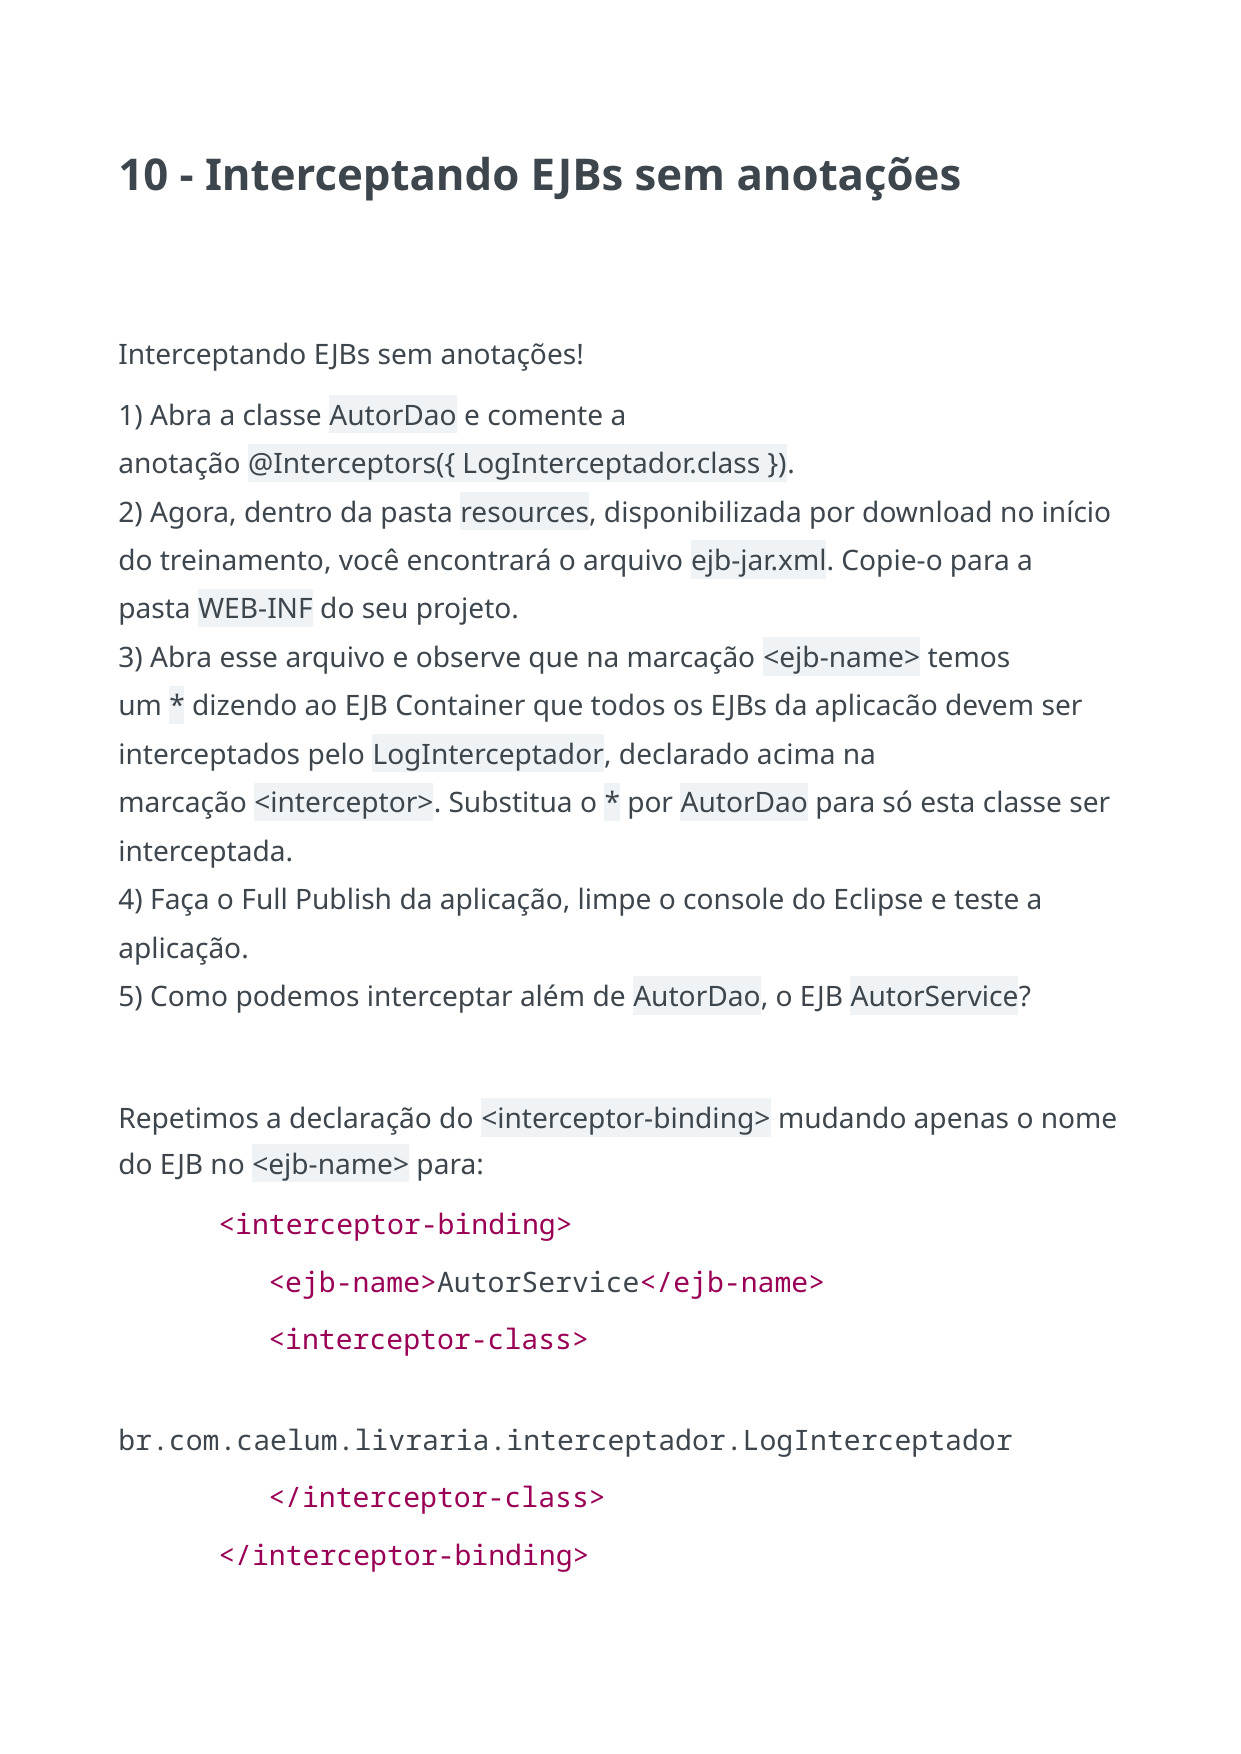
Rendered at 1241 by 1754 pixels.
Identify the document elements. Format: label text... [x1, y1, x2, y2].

text <interceptor-binding> [118, 1205, 1122, 1243]
text 5) Como podemos interceptar além de AutorDao, o EJB AutorService? [118, 966, 1122, 1015]
text 3) Abra esse arquivo e observe que na marcação <ejb-name> temos um * dizendo ao EJB Container que todos os EJBs da aplicacão devem ser interceptados pelo LogInterceptador, declarado acima na marcação <interceptor>. Substitua o * por AutorDao para só esta classe ser interceptada. [118, 627, 1122, 869]
text <interceptor-class> [118, 1320, 1122, 1358]
text 4) Faça o Full Publish da aplicação, limpe o console do Eclipse e teste a aplicação. [118, 869, 1122, 966]
text <ejb-name>AutorService</ejb-name> [118, 1262, 1122, 1301]
text </interceptor-class> [118, 1477, 1122, 1516]
text br.com.caelum.livraria.interceptador.LogInterceptador [118, 1377, 1122, 1458]
text </interceptor-binding> [118, 1535, 1122, 1573]
subtitle Interceptando EJBs sem anotações! [118, 334, 1122, 372]
text Repetimos a declaração do <interceptor-binding> mudando apenas o nome do EJB no <ejb-name> para: [118, 1098, 1122, 1182]
subtitle 10 - Interceptando EJBs sem anotações [118, 143, 1122, 203]
text 1) Abra a classe AutorDao e comente a anotação @Interceptors({ LogInterceptador.class }). [118, 385, 1122, 482]
text 2) Agora, dentro da pasta resources, disponibilizada por download no início do treinamento, você encontrará o arquivo ejb-jar.xml. Copie-o para a pasta WEB-INF do seu projeto. [118, 482, 1122, 627]
